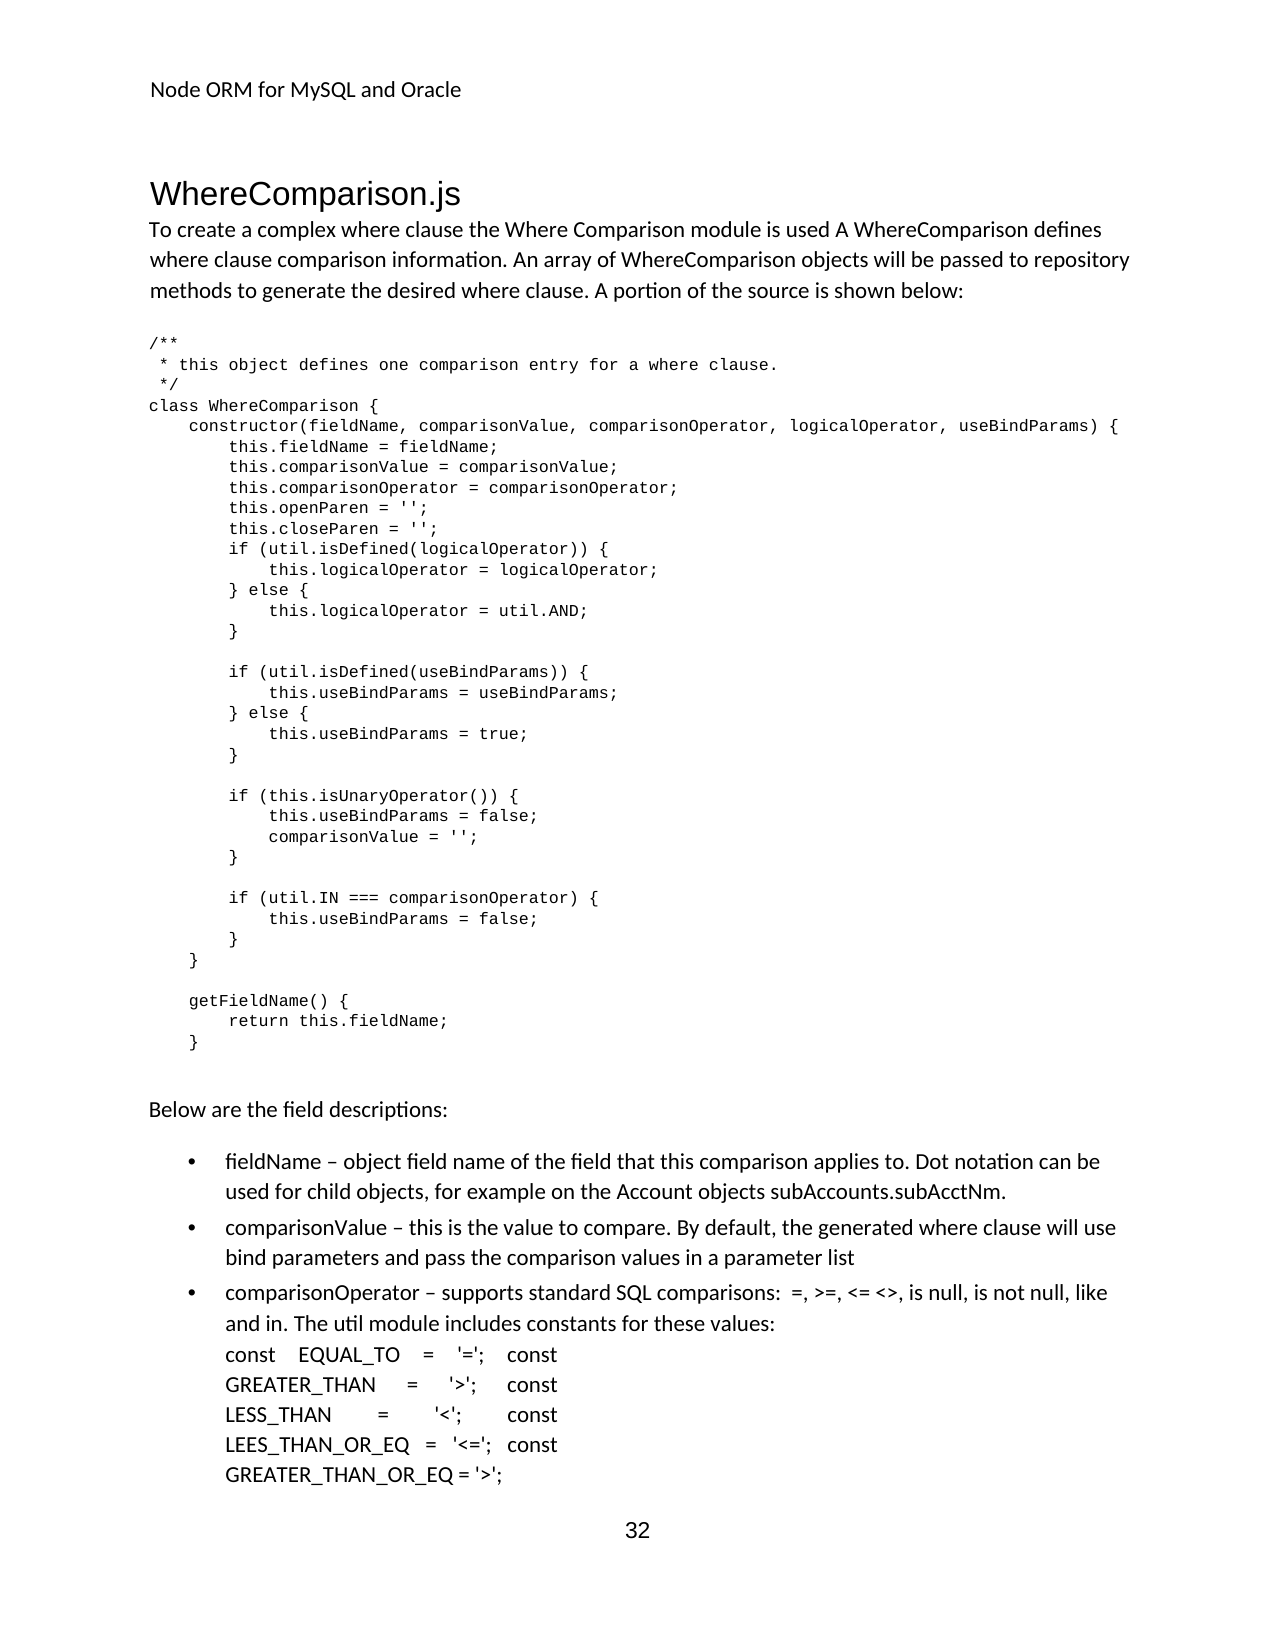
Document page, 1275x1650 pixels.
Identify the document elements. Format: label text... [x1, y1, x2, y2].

text const EQUAL_TO = '='; const GREATER_THAN = '>'; const LESS_THAN = '<'; const LEES_THAN_OR_EQ = '<='; const GREATER_THAN_OR_EQ = '>'; [225, 1340, 558, 1488]
subtitle WhereComparison.js [150, 174, 1143, 212]
text * this object defines one comparison entry for a where clause. [148, 356, 1132, 375]
text this.fieldName = fieldName; [148, 438, 1132, 457]
text constructor(fieldName, comparisonValue, comparisonOperator, logicalOperator, useBindParams) { [148, 418, 1132, 437]
text return this.fieldName; [148, 1013, 1132, 1032]
text this.useBindParams = useBindParams; [148, 684, 1132, 703]
list fieldName – object field name of the field that this comparison applies to. Dot notation can be used for child objects, for example on the Account objects subAccounts.subAcctNm. [188, 1147, 1132, 1206]
text this.logicalOperator = util.AND; [148, 602, 1132, 621]
list comparisonOperator – supports standard SQL comparisons: =, >=, <= <>, is null, is not null, like and in. The util module includes constants for these values: [188, 1278, 1132, 1337]
text Below are the field descriptions: [148, 1095, 1132, 1123]
text if (this.isUnaryOperator()) { [148, 787, 1132, 806]
text this.comparisonValue = comparisonValue; [148, 459, 1132, 478]
text } [148, 1033, 1132, 1052]
text comparisonValue = ''; [148, 828, 1132, 847]
text class WhereComparison { [148, 397, 1132, 416]
text this.useBindParams = true; [148, 726, 1132, 744]
text this.useBindParams = false; [148, 910, 1132, 929]
text } [148, 931, 1132, 950]
text } [148, 951, 1132, 970]
text if (util.isDefined(logicalOperator)) { [148, 541, 1132, 560]
text this.closeParen = ''; [148, 520, 1132, 539]
text To create a complex where clause the Where Comparison module is used A WhereComparison defines where clause comparison information. An array of WhereComparison objects will be passed to repository methods to generate the desired where clause. A portion of the source is shown below: [148, 215, 1132, 304]
list comparisonValue – this is the value to compare. By default, the generated where clause will use bind parameters and pass the comparison values in a parameter list [188, 1213, 1132, 1271]
text */ [148, 377, 1132, 396]
text } [148, 623, 1132, 642]
text getFieldName() { [148, 992, 1132, 1011]
text this.openParen = ''; [148, 500, 1132, 519]
text this.logicalOperator = logicalOperator; [148, 561, 1132, 580]
text } else { [148, 582, 1132, 601]
text this.useBindParams = false; [148, 808, 1132, 827]
text } [148, 849, 1132, 868]
text } [148, 746, 1132, 765]
text /** [148, 336, 1132, 354]
text this.comparisonOperator = comparisonOperator; [148, 479, 1132, 498]
text } else { [148, 705, 1132, 724]
text if (util.IN === comparisonOperator) { [148, 890, 1132, 909]
text if (util.isDefined(useBindParams)) { [148, 664, 1132, 683]
